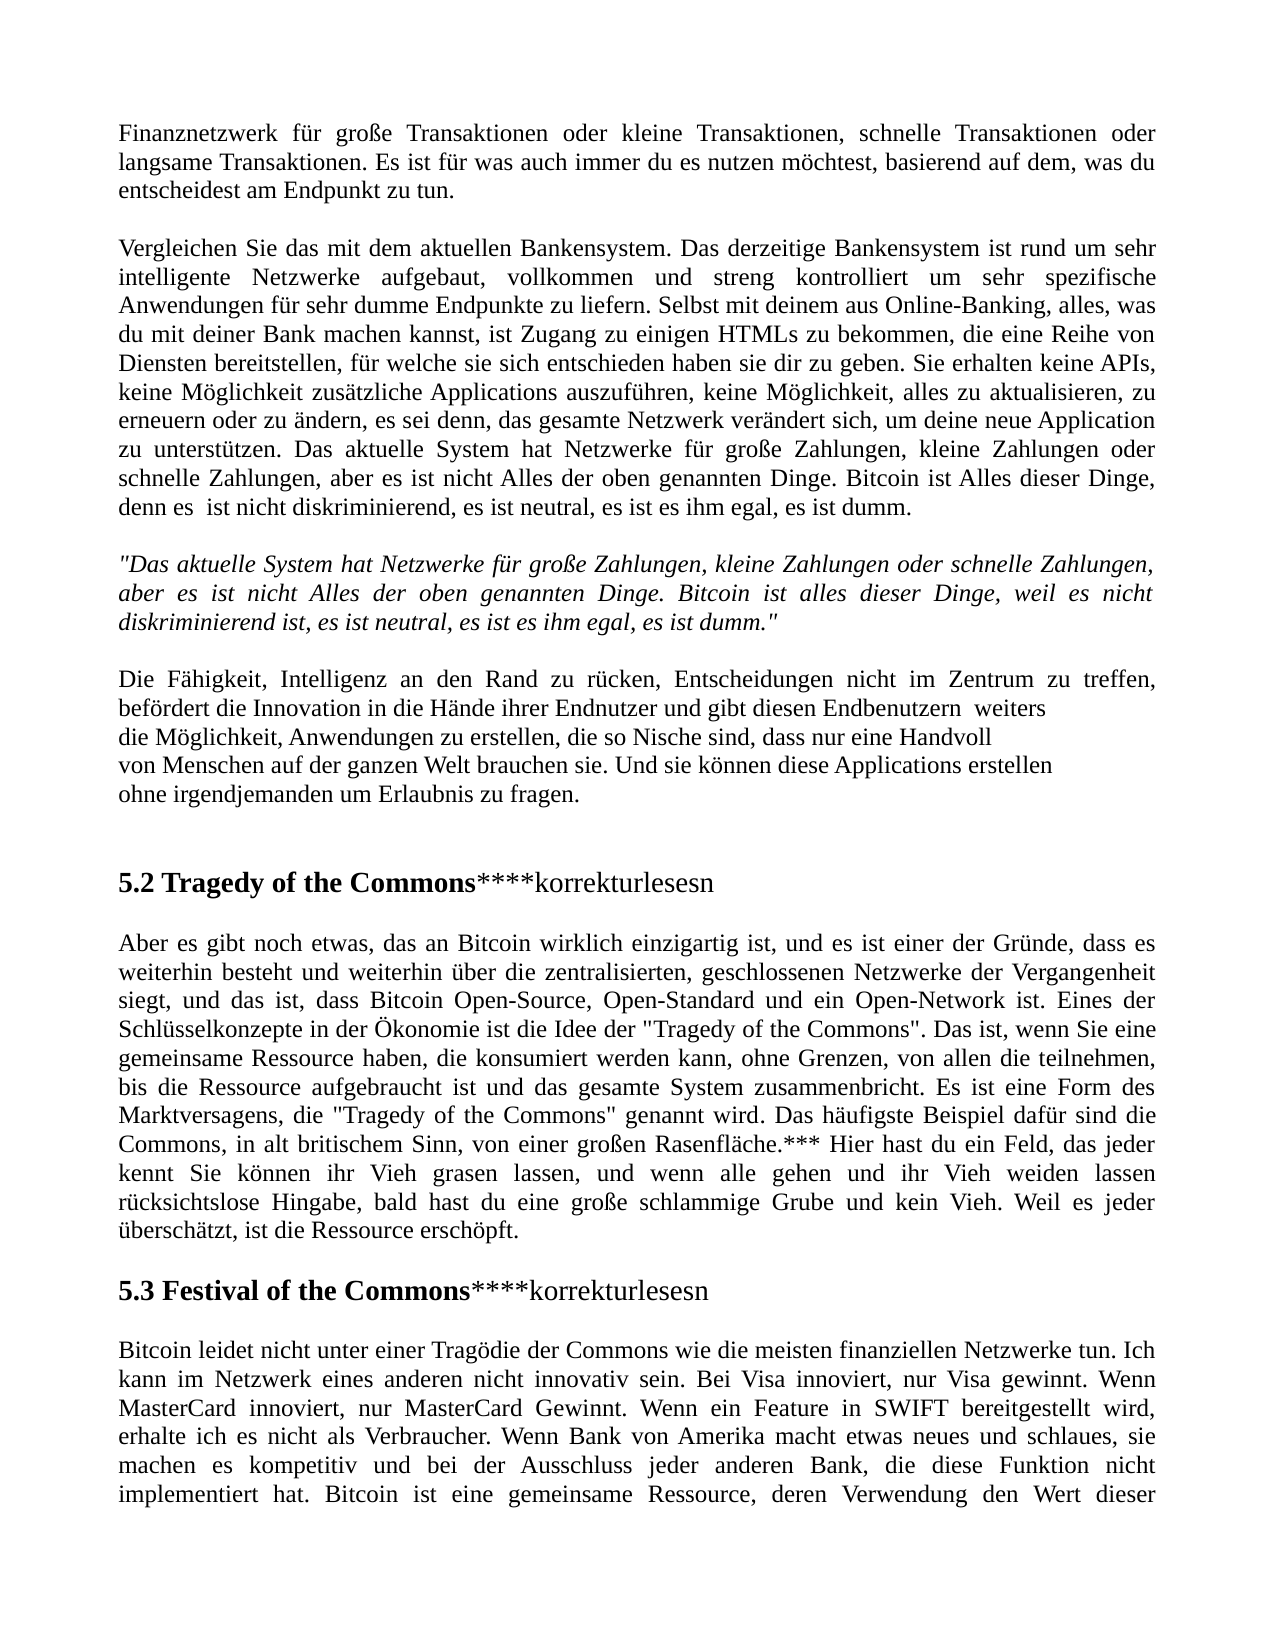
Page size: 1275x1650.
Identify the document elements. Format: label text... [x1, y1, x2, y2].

text Finanznetzwerk für große Transaktionen oder kleine Transaktionen, schnelle Transaktionen oder langsame Transaktionen. Es ist für was auch immer du es nutzen möchtest, basierend auf dem, was du entscheidest am Endpunkt zu tun. [118, 118, 1157, 204]
text von Menschen auf der ganzen Welt brauchen sie. Und sie können diese Applications erstellen [118, 751, 1157, 779]
text "Das aktuelle System hat Netzwerke für große Zahlungen, kleine Zahlungen oder schnelle Zahlungen, aber es ist nicht Alles der oben genannten Dinge. Bitcoin ist alles dieser Dinge, weil es nicht diskriminierend ist, es ist neutral, es ist es ihm egal, es ist dumm." [118, 549, 1157, 636]
text ohne irgendjemanden um Erlaubnis zu fragen. [118, 779, 1157, 808]
text 5.2 Tragedy of the Commons****korrekturlesesn [118, 866, 1157, 899]
text Bitcoin leidet nicht unter einer Tragödie der Commons wie die meisten finanziellen Netzwerke tun. Ich kann im Netzwerk eines anderen nicht innovativ sein. Bei Visa innoviert, nur Visa gewinnt. Wenn MasterCard innoviert, nur MasterCard Gewinnt. Wenn ein Feature in SWIFT bereitgestellt wird, erhalte ich es nicht als Verbraucher. Wenn Bank von Amerika macht etwas neues und schlaues, sie machen es kompetitiv und bei der Ausschluss jeder anderen Bank, die diese Funktion nicht implementiert hat. Bitcoin ist eine gemeinsame Ressource, deren Verwendung den Wert dieser [118, 1335, 1157, 1508]
text die Möglichkeit, Anwendungen zu erstellen, die so Nische sind, dass nur eine Handvoll [118, 722, 1157, 751]
text Die Fähigkeit, Intelligenz an den Rand zu rücken, Entscheidungen nicht im Zentrum zu treffen, befördert die Innovation in die Hände ihrer Endnutzer und gibt diesen Endbenutzern weiters [118, 664, 1157, 722]
text 5.3 Festival of the Commons****korrekturlesesn [118, 1273, 1157, 1306]
text Aber es gibt noch etwas, das an Bitcoin wirklich einzigartig ist, und es ist einer der Gründe, dass es weiterhin besteht und weiterhin über die zentralisierten, geschlossenen Netzwerke der Vergangenheit siegt, und das ist, dass Bitcoin Open-Source, Open-Standard und ein Open-Network ist. Eines der Schlüsselkonzepte in der Ökonomie ist die Idee der "Tragedy of the Commons". Das ist, wenn Sie eine gemeinsame Ressource haben, die konsumiert werden kann, ohne Grenzen, von allen die teilnehmen, bis die Ressource aufgebraucht ist und das gesamte System zusammenbricht. Es ist eine Form des Marktversagens, die "Tragedy of the Commons" genannt wird. Das häufigste Beispiel dafür sind die Commons, in alt britischem Sinn, von einer großen Rasenfläche.*** Hier hast du ein Feld, das jeder kennt Sie können ihr Vieh grasen lassen, und wenn alle gehen und ihr Vieh weiden lassen rücksichtslose Hingabe, bald hast du eine große schlammige Grube und kein Vieh. Weil es jeder überschätzt, ist die Ressource erschöpft. [118, 928, 1157, 1244]
text Vergleichen Sie das mit dem aktuellen Bankensystem. Das derzeitige Bankensystem ist rund um sehr intelligente Netzwerke aufgebaut, vollkommen und streng kontrolliert um sehr spezifische Anwendungen für sehr dumme Endpunkte zu liefern. Selbst mit deinem aus Online-Banking, alles, was du mit deiner Bank machen kannst, ist Zugang zu einigen HTMLs zu bekommen, die eine Reihe von Diensten bereitstellen, für welche sie sich entschieden haben sie dir zu geben. Sie erhalten keine APIs, keine Möglichkeit zusätzliche Applications auszuführen, keine Möglichkeit, alles zu aktualisieren, zu erneuern oder zu ändern, es sei denn, das gesamte Netzwerk verändert sich, um deine neue Application zu unterstützen. Das aktuelle System hat Netzwerke für große Zahlungen, kleine Zahlungen oder schnelle Zahlungen, aber es ist nicht Alles der oben genannten Dinge. Bitcoin ist Alles dieser Dinge, denn es ist nicht diskriminierend, es ist neutral, es ist es ihm egal, es ist dumm. [118, 233, 1157, 521]
